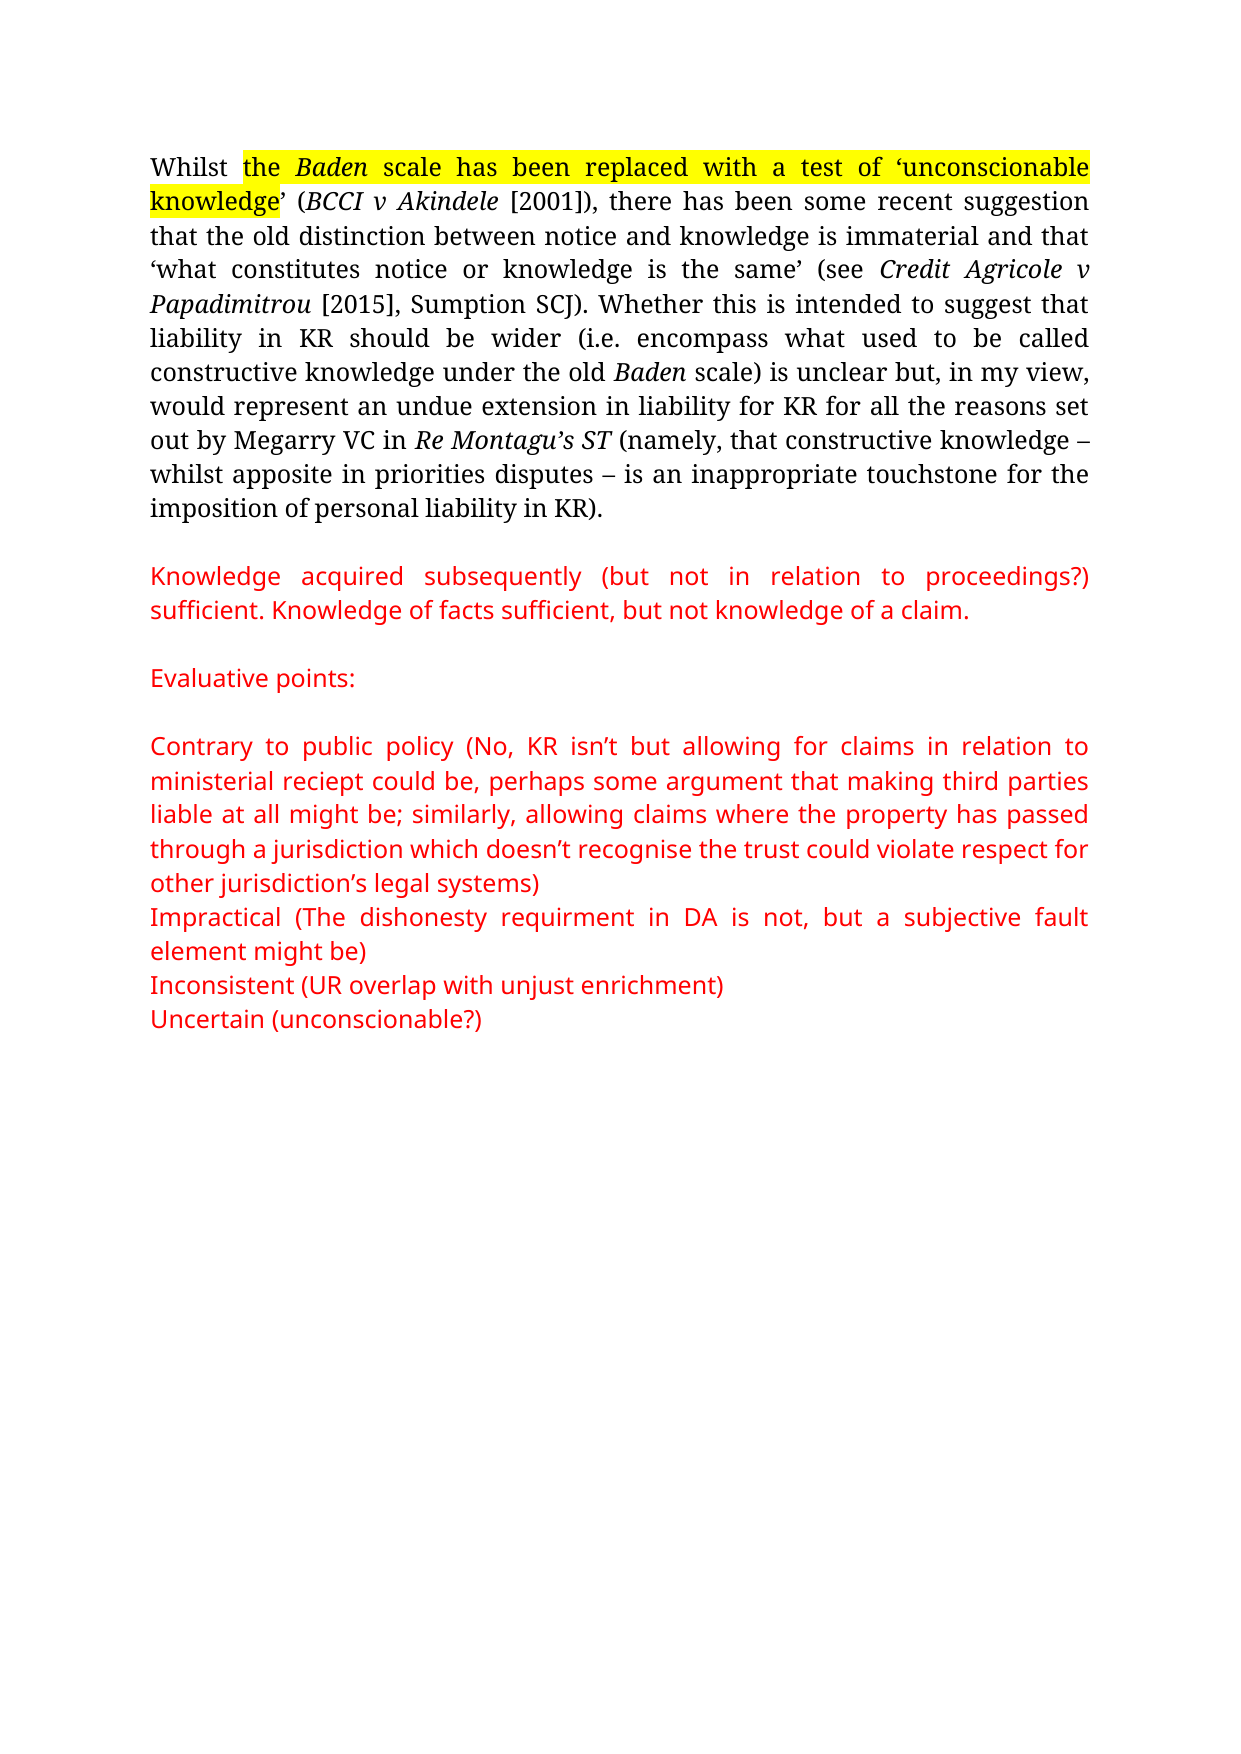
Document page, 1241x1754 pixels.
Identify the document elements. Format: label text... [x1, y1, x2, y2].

text Evaluative points: [150, 661, 1090, 695]
text Uncertain (unconscionable?) [150, 1002, 1090, 1036]
text Contrary to public policy (No, KR isn’t but allowing for claims in relation to ministerial reciept could be, perhaps some argument that making third parties liable at all might be; similarly, allowing claims where the property has passed through a jurisdiction which doesn’t recognise the trust could violate respect for other jurisdiction’s legal systems) [150, 729, 1090, 899]
text Inconsistent (UR overlap with unjust enrichment) [150, 967, 1090, 1002]
text Impractical (The dishonesty requirment in DA is not, but a subjective fault element might be) [150, 899, 1090, 967]
text Whilst the Baden scale has been replaced with a test of ‘unconscionable knowledge’ (BCCI v Akindele [2001]), there has been some recent suggestion that the old distinction between notice and knowledge is immaterial and that ‘what constitutes notice or knowledge is the same’ (see Credit Agricole v Papadimitrou [2015], Sumption SCJ). Whether this is intended to suggest that liability in KR should be wider (i.e. encompass what used to be called constructive knowledge under the old Baden scale) is unclear but, in my view, would represent an undue extension in liability for KR for all the reasons set out by Megarry VC in Re Montagu’s ST (namely, that constructive knowledge – whilst apposite in priorities disputes – is an inappropriate touchstone for the imposition of personal liability in KR). [150, 150, 1090, 525]
text Knowledge acquired subsequently (but not in relation to proceedings?) sufficient. Knowledge of facts sufficient, but not knowledge of a claim. [150, 559, 1090, 627]
